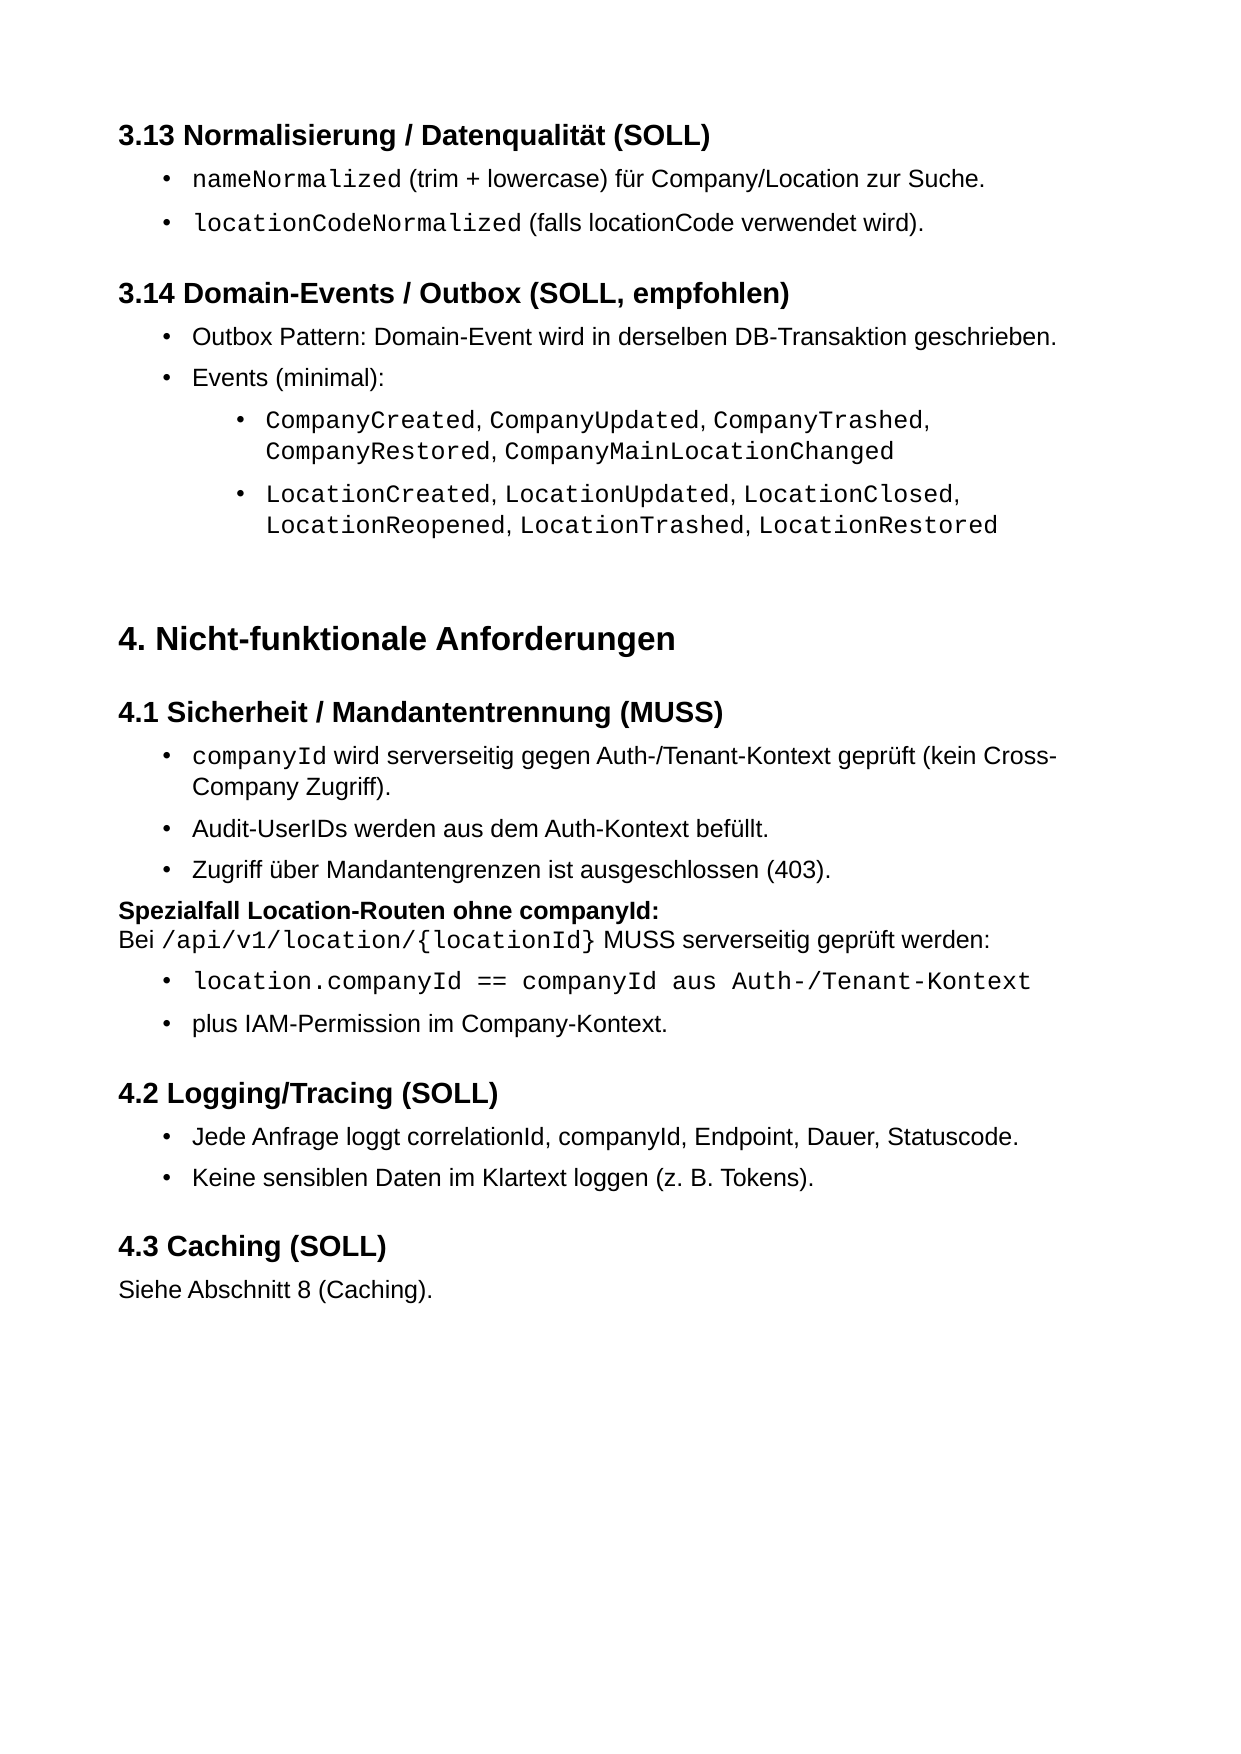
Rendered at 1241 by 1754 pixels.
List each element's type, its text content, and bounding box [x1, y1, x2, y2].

subtitle 3.14 Domain-Events / Outbox (SOLL, empfohlen) [118, 276, 1122, 309]
text Spezialfall Location-Routen ohne companyId: Bei /api/v1/location/{locationId} MUSS serverseitig geprüft werden: [118, 896, 1122, 956]
list LocationCreated, LocationUpdated, LocationClosed, LocationReopened, LocationTrashed, LocationRestored [236, 479, 1122, 541]
subtitle 4.2 Logging/Tracing (SOLL) [118, 1076, 1122, 1109]
list locationCodeNormalized (falls locationCode verwendet wird). [162, 208, 1122, 238]
subtitle 4. Nicht-funktionale Anforderungen [118, 619, 1122, 658]
list Outbox Pattern: Domain-Event wird in derselben DB-Transaktion geschrieben. [162, 322, 1122, 351]
list companyId wird serverseitig gegen Auth-/Tenant-Kontext geprüft (kein Cross-Company Zugriff). [162, 741, 1122, 801]
list Keine sensiblen Daten im Klartext loggen (z. B. Tokens). [162, 1163, 1122, 1192]
subtitle 4.3 Caching (SOLL) [118, 1229, 1122, 1263]
list Audit-UserIDs werden aus dem Auth-Kontext befüllt. [162, 813, 1122, 842]
list Zugriff über Mandantengrenzen ist ausgeschlossen (403). [162, 855, 1122, 884]
list nameNormalized (trim + lowercase) für Company/Location zur Suche. [162, 164, 1122, 195]
text Siehe Abschnitt 8 (Caching). [118, 1275, 1122, 1304]
list Events (minimal): [162, 363, 1122, 392]
subtitle 3.13 Normalisierung / Datenqualität (SOLL) [118, 118, 1122, 152]
list Jede Anfrage loggt correlationId, companyId, Endpoint, Dauer, Statuscode. [162, 1122, 1122, 1151]
list location.companyId == companyId aus Auth-/Tenant-Kontext [162, 968, 1122, 997]
subtitle 4.1 Sicherheit / Mandantentrennung (MUSS) [118, 695, 1122, 729]
list CompanyCreated, CompanyUpdated, CompanyTrashed, CompanyRestored, CompanyMainLocationChanged [236, 405, 1122, 467]
list plus IAM-Permission im Company-Kontext. [162, 1009, 1122, 1038]
